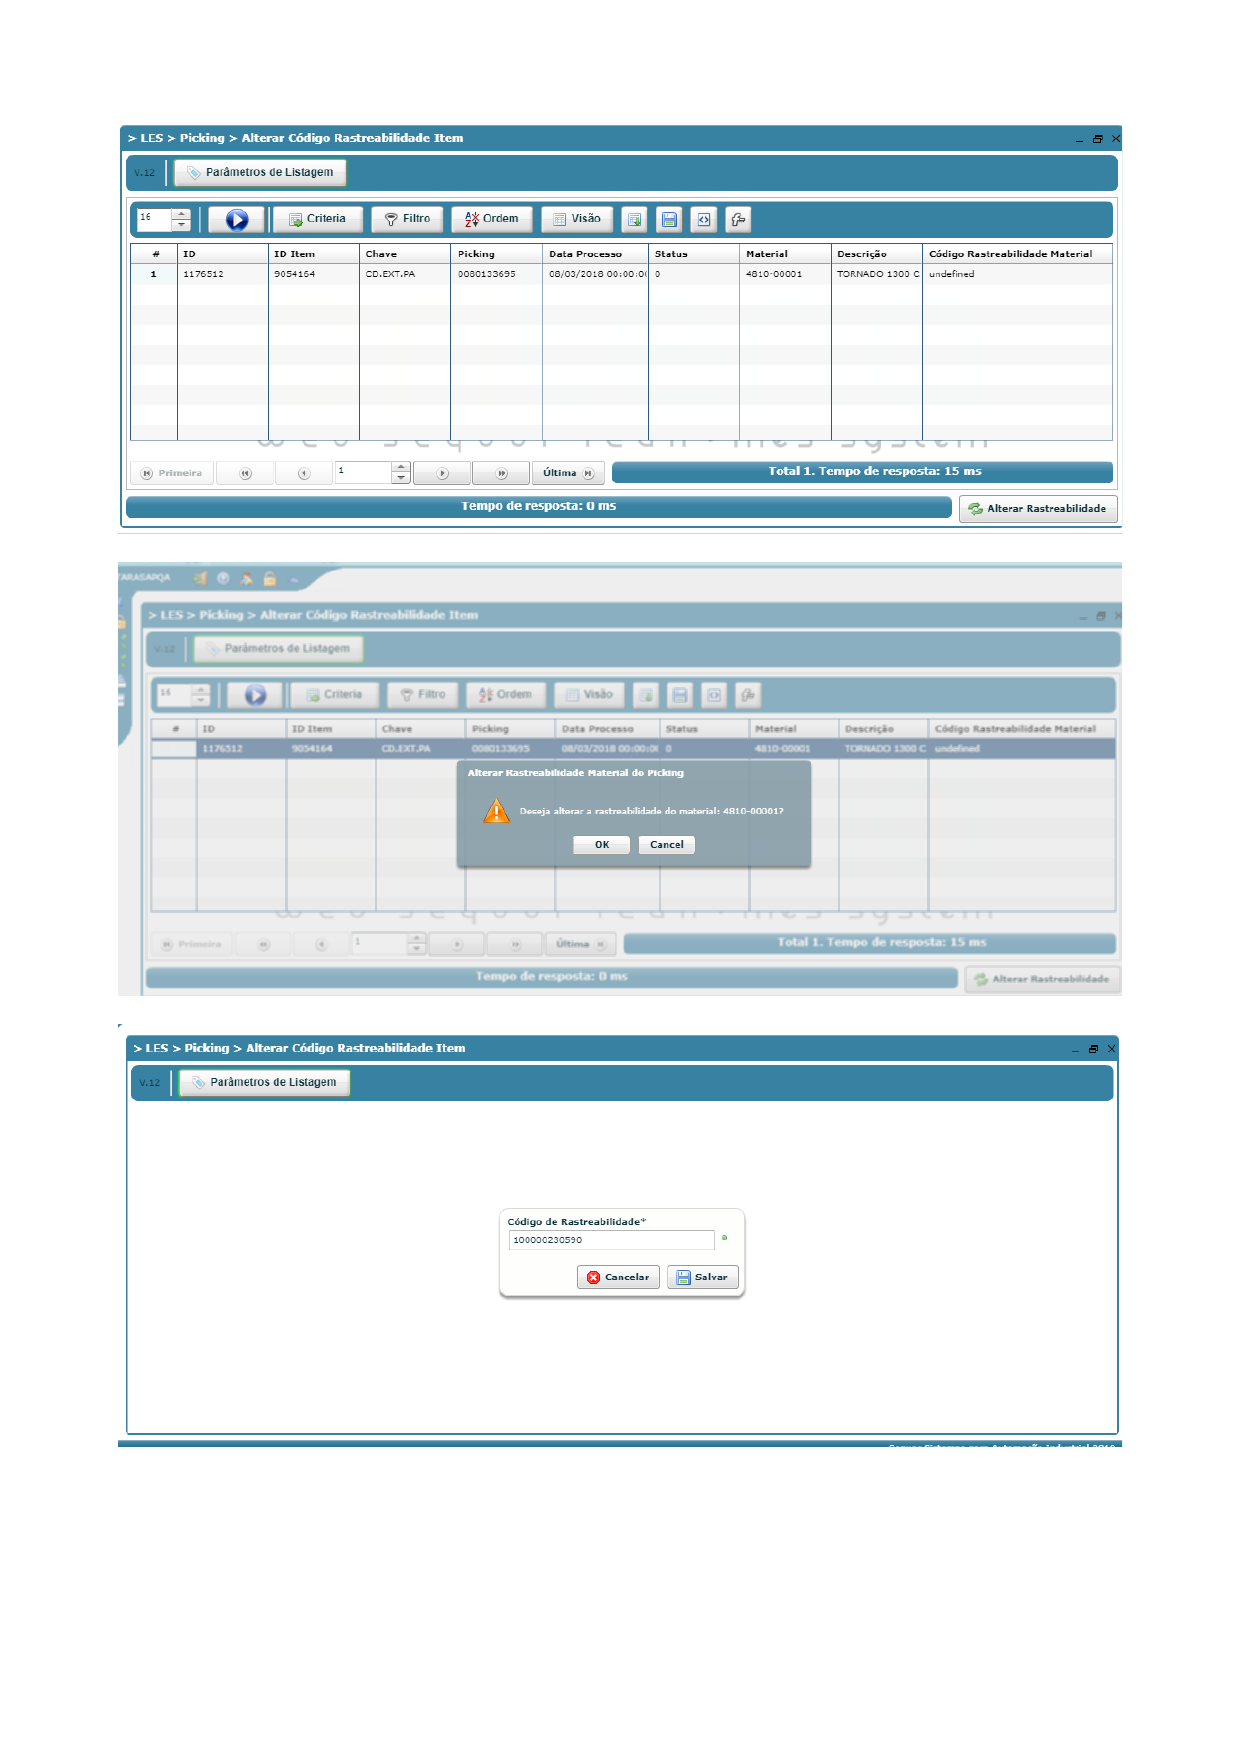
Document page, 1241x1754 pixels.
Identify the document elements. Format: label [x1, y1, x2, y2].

picture [118, 562, 1123, 996]
picture [118, 1024, 1123, 1447]
picture [118, 118, 1123, 534]
